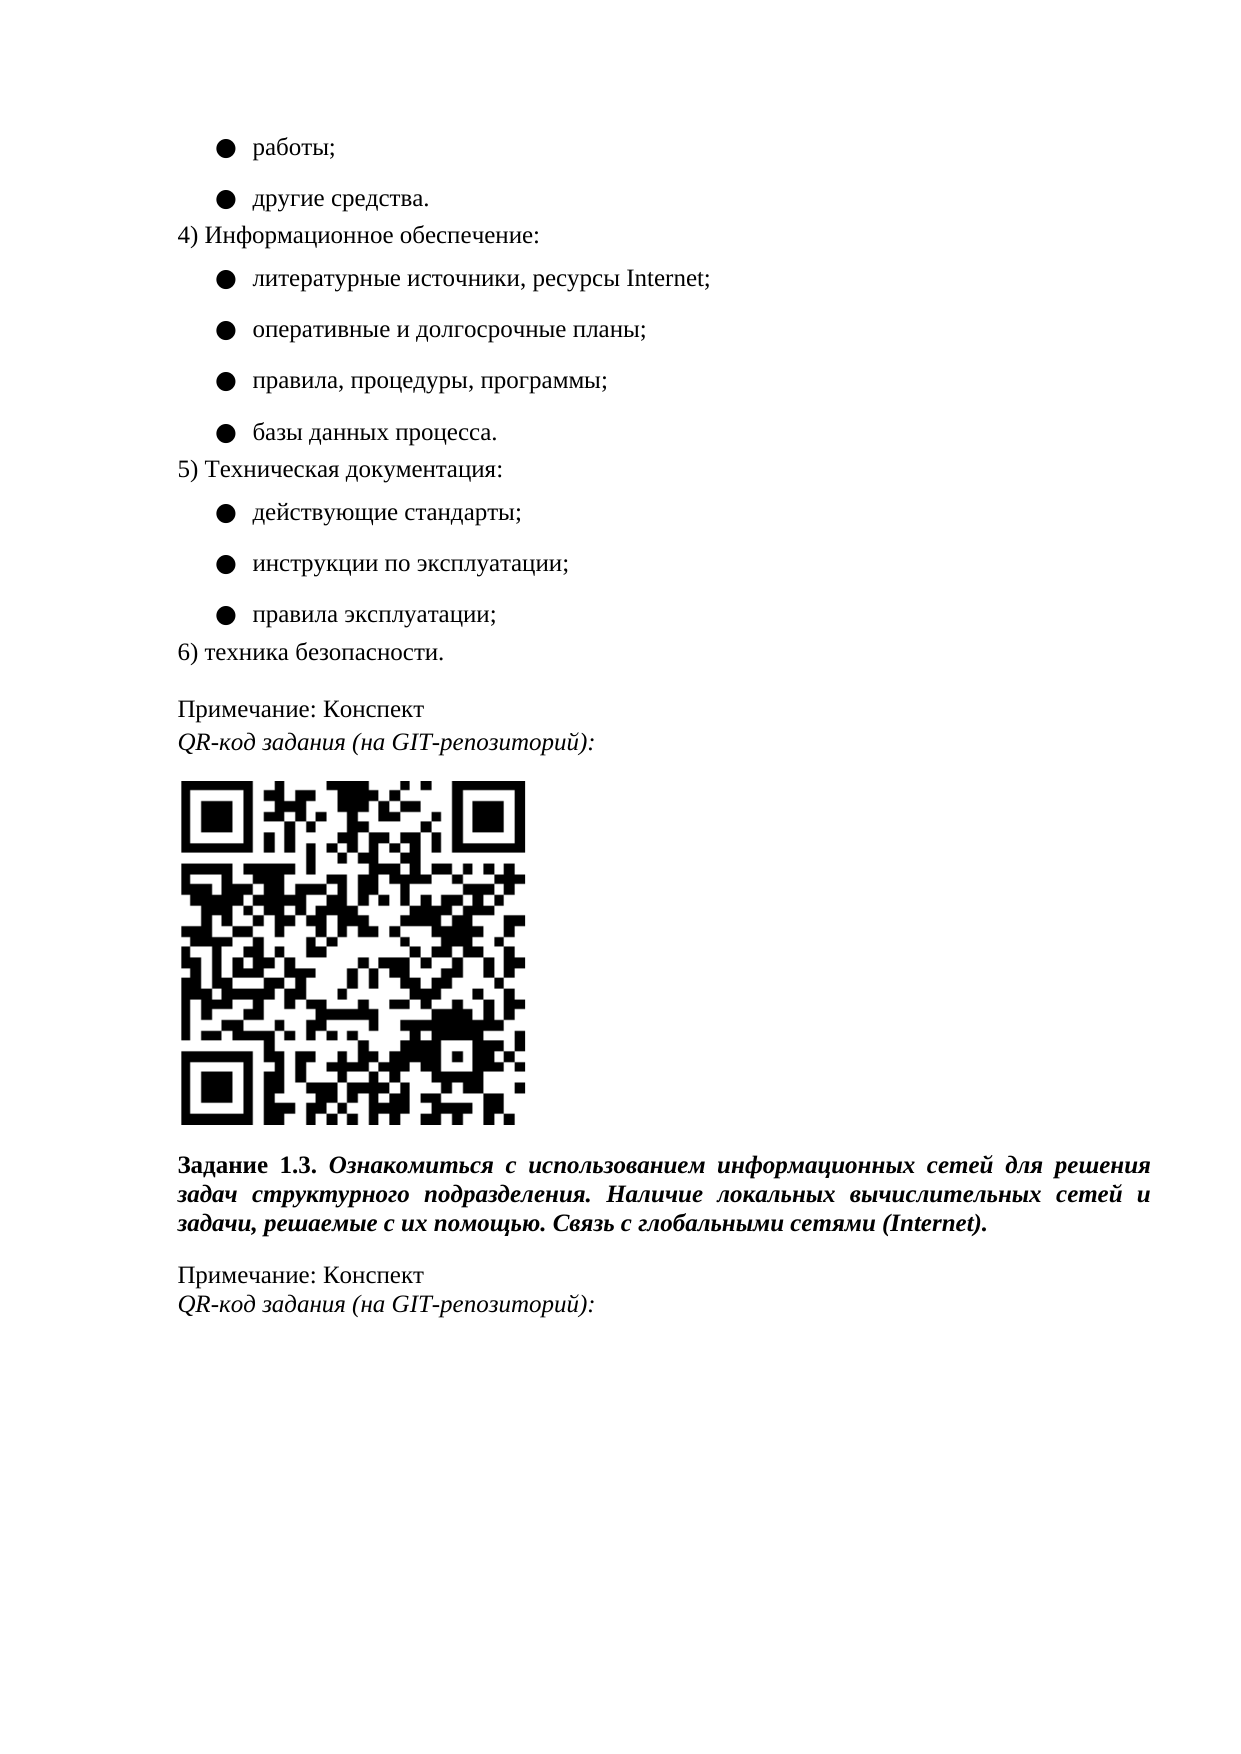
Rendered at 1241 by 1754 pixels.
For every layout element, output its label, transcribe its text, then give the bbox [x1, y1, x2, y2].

picture [181, 781, 526, 1125]
list другие средства. [215, 169, 1152, 221]
list литературные источники, ресурсы Internet; [215, 249, 1152, 301]
text Примечание: Конспект [177, 1260, 1152, 1289]
text 4) Информационное обеспечение: [177, 221, 1152, 249]
list действующие стандарты; [215, 483, 1152, 534]
list базы данных процесса. [215, 403, 1152, 454]
text Примечание: Конспект QR-код задания (на GIT-репозиторий): [177, 694, 1152, 756]
list работы; [215, 118, 1152, 169]
text QR-код задания (на GIT-репозиторий): [177, 1289, 1152, 1318]
text Задание 1.3. Ознакомиться с использованием информационных сетей для решения задач структурного подразделения. Наличие локальных вычислительных сетей и задачи, решаемые с их помощью. Связь с глобальными сетями (Internet). [177, 781, 1152, 1236]
list оперативные и долгосрочные планы; [215, 301, 1152, 352]
text 6) техника безопасности. [177, 637, 1152, 666]
text 5) Техническая документация: [177, 454, 1152, 483]
list инструкции по эксплуатации; [215, 534, 1152, 586]
list правила эксплуатации; [215, 586, 1152, 637]
list правила, процедуры, программы; [215, 352, 1152, 403]
